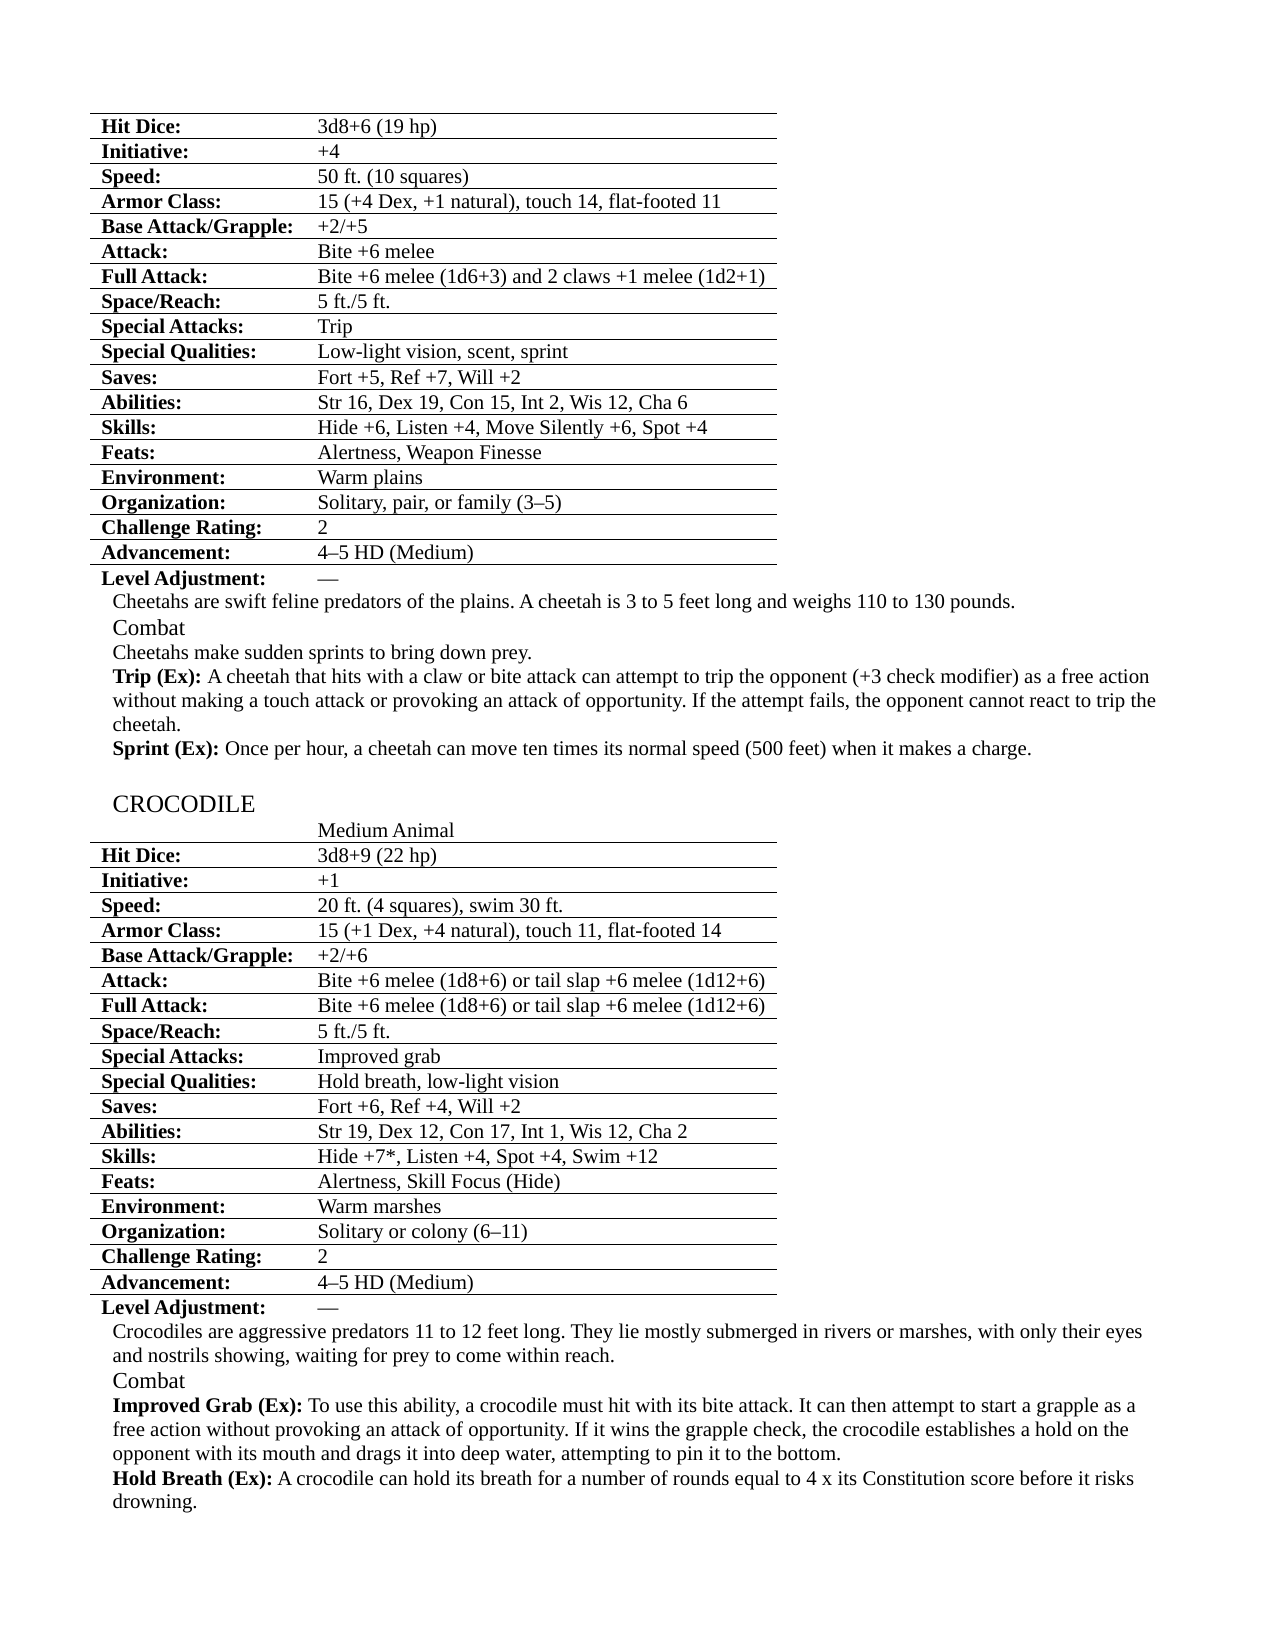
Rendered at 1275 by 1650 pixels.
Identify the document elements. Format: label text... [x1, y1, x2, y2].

table_cell Special Qualities: [90, 1069, 306, 1093]
table_cell Special Attacks: [90, 1044, 306, 1068]
table_cell Level Adjustment: [90, 1295, 306, 1319]
table_cell 20 ft. (4 squares), swim 30 ft. [306, 893, 777, 917]
table_cell Hit Dice: [90, 843, 306, 867]
text CROCODILE [112, 789, 1162, 818]
table_cell 5 ft./5 ft. [306, 1019, 777, 1043]
table_cell 4–5 HD (Medium) [306, 540, 777, 564]
table_cell 5 ft./5 ft. [306, 289, 777, 313]
table_cell Feats: [90, 1169, 306, 1193]
table_cell 50 ft. (10 squares) [306, 164, 777, 188]
table_cell Saves: [90, 365, 306, 389]
table_header [90, 818, 306, 842]
table_cell +2/+6 [306, 943, 777, 967]
table_cell Warm marshes [306, 1194, 777, 1218]
table_cell Alertness, Weapon Finesse [306, 440, 777, 464]
table_cell Special Attacks: [90, 314, 306, 338]
table_cell Base Attack/Grapple: [90, 943, 306, 967]
table_cell Armor Class: [90, 918, 306, 942]
table_cell 15 (+1 Dex, +4 natural), touch 11, flat-footed 14 [306, 918, 777, 942]
table_cell Advancement: [90, 540, 306, 564]
table_cell Speed: [90, 164, 306, 188]
table_cell Fort +6, Ref +4, Will +2 [306, 1094, 777, 1118]
text Combat [112, 1367, 1162, 1393]
table_cell Environment: [90, 1194, 306, 1218]
table_cell Skills: [90, 415, 306, 439]
text Cheetahs are swift feline predators of the plains. A cheetah is 3 to 5 feet long and weighs 110 to 130 pounds. [112, 589, 1162, 613]
table_cell Abilities: [90, 1119, 306, 1143]
table_cell Advancement: [90, 1270, 306, 1294]
table_cell Attack: [90, 968, 306, 992]
table_cell Bite +6 melee (1d8+6) or tail slap +6 melee (1d12+6) [306, 968, 777, 992]
table_cell 3d8+6 (19 hp) [306, 114, 777, 138]
table_cell Hold breath, low-light vision [306, 1069, 777, 1093]
table_cell Fort +5, Ref +7, Will +2 [306, 365, 777, 389]
table_cell Hide +7*, Listen +4, Spot +4, Swim +12 [306, 1144, 777, 1168]
table_cell Bite +6 melee [306, 239, 777, 263]
table_cell Improved grab [306, 1044, 777, 1068]
table_cell Full Attack: [90, 264, 306, 288]
text Combat [112, 613, 1162, 640]
table_cell Saves: [90, 1094, 306, 1118]
text Crocodiles are aggressive predators 11 to 12 feet long. They lie mostly submerged in rivers or marshes, with only their eyes and nostrils showing, waiting for prey to come within reach. [112, 1319, 1162, 1367]
table_cell Organization: [90, 1219, 306, 1243]
table_cell 15 (+4 Dex, +1 natural), touch 14, flat-footed 11 [306, 189, 777, 213]
table_cell Full Attack: [90, 994, 306, 1017]
table_cell Special Qualities: [90, 340, 306, 363]
table_cell Level Adjustment: [90, 565, 306, 589]
table_cell Challenge Rating: [90, 1245, 306, 1268]
table_cell Initiative: [90, 139, 306, 163]
table_cell Bite +6 melee (1d6+3) and 2 claws +1 melee (1d2+1) [306, 264, 777, 288]
table_cell Bite +6 melee (1d8+6) or tail slap +6 melee (1d12+6) [306, 994, 777, 1017]
table_cell Space/Reach: [90, 1019, 306, 1043]
table_cell Feats: [90, 440, 306, 464]
text Trip (Ex): A cheetah that hits with a claw or bite attack can attempt to trip the opponent (+3 check modifier) as a free action without making a touch attack or provoking an attack of opportunity. If the attempt fails, the opponent cannot react to trip the cheetah. [112, 664, 1162, 736]
table_cell Hit Dice: [90, 114, 306, 138]
text Sprint (Ex): Once per hour, a cheetah can move ten times its normal speed (500 feet) when it makes a charge. [112, 736, 1162, 760]
table_cell Organization: [90, 490, 306, 514]
table_cell +4 [306, 139, 777, 163]
table_cell 2 [306, 1245, 777, 1268]
table_header Medium Animal [306, 818, 777, 842]
table_cell +2/+5 [306, 214, 777, 238]
table_cell Solitary, pair, or family (3–5) [306, 490, 777, 514]
table_cell Low-light vision, scent, sprint [306, 340, 777, 363]
table_cell 3d8+9 (22 hp) [306, 843, 777, 867]
table_cell Str 19, Dex 12, Con 17, Int 1, Wis 12, Cha 2 [306, 1119, 777, 1143]
table_cell 2 [306, 515, 777, 539]
table_cell Speed: [90, 893, 306, 917]
table_cell Str 16, Dex 19, Con 15, Int 2, Wis 12, Cha 6 [306, 390, 777, 414]
table_cell Environment: [90, 465, 306, 489]
table_cell Base Attack/Grapple: [90, 214, 306, 238]
table_cell Space/Reach: [90, 289, 306, 313]
text Cheetahs make sudden sprints to bring down prey. [112, 640, 1162, 664]
text Hold Breath (Ex): A crocodile can hold its breath for a number of rounds equal to 4 x its Constitution score before it risks drowning. [112, 1465, 1162, 1513]
table_cell Initiative: [90, 868, 306, 892]
table_cell Challenge Rating: [90, 515, 306, 539]
table_cell Attack: [90, 239, 306, 263]
table_cell Alertness, Skill Focus (Hide) [306, 1169, 777, 1193]
table_cell Warm plains [306, 465, 777, 489]
table_cell Skills: [90, 1144, 306, 1168]
table_cell 4–5 HD (Medium) [306, 1270, 777, 1294]
table_cell — [306, 1295, 777, 1319]
text Improved Grab (Ex): To use this ability, a crocodile must hit with its bite attack. It can then attempt to start a grapple as a free action without provoking an attack of opportunity. If it wins the grapple check, the crocodile establishes a hold on the opponent with its mouth and drags it into deep water, attempting to pin it to the bottom. [112, 1393, 1162, 1465]
table_cell Abilities: [90, 390, 306, 414]
table_cell Trip [306, 314, 777, 338]
table_cell Hide +6, Listen +4, Move Silently +6, Spot +4 [306, 415, 777, 439]
table_cell Solitary or colony (6–11) [306, 1219, 777, 1243]
table_cell — [306, 565, 777, 589]
table_cell Armor Class: [90, 189, 306, 213]
table_cell +1 [306, 868, 777, 892]
